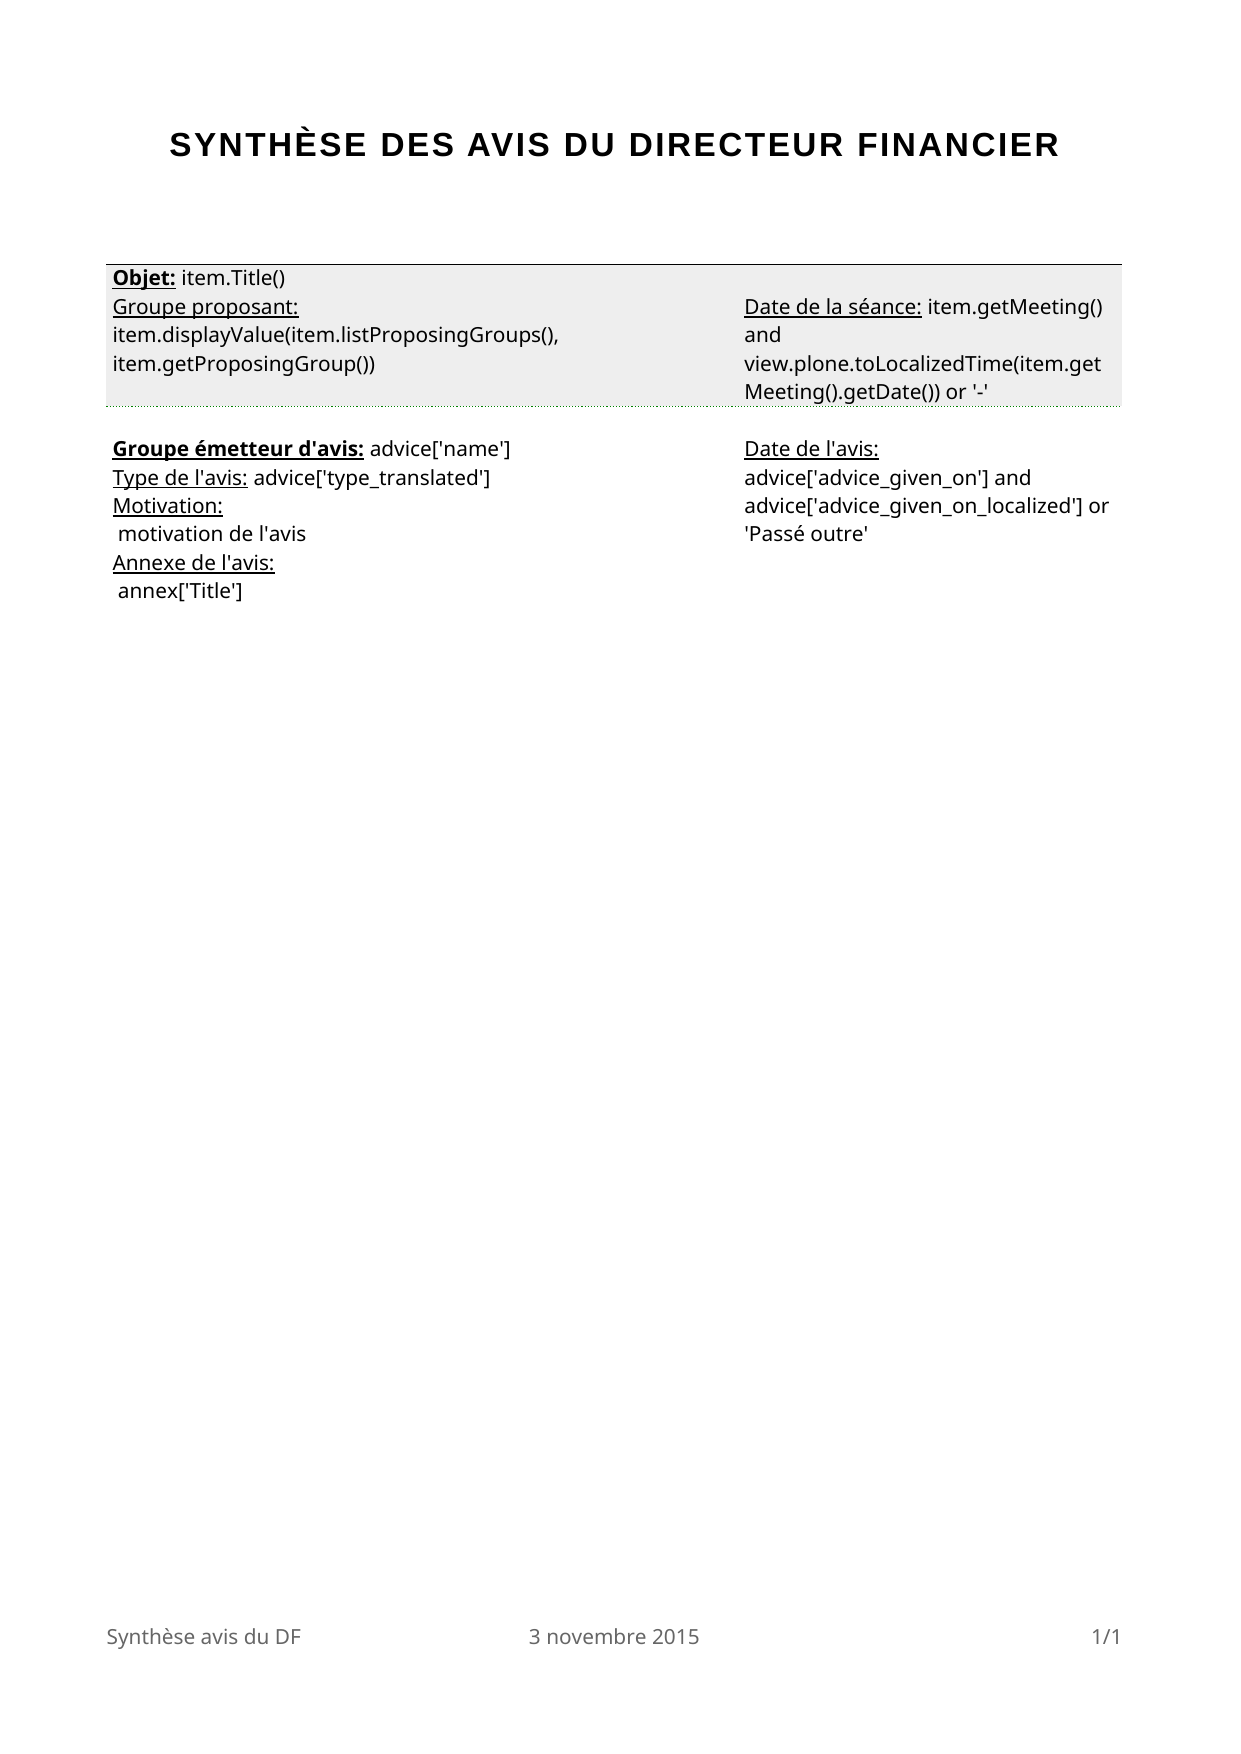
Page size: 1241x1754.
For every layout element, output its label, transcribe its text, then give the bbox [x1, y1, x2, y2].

table_header Objet: item.Title() [106, 265, 1122, 292]
table_cell Groupe proposant: item.displayValue(item.listProposingGroups(), item.getProposingGroup()) [106, 292, 738, 406]
table_header Groupe émetteur d'avis: advice['name'] Type de l'avis: advice['type_translated'] Motivation: motivation de l'avis Annexe de l'avis: annex['Title'] [106, 406, 738, 605]
table_cell Date de la séance: item.getMeeting() and view.plone.toLocalizedTime(item.getMeeting().getDate()) or '-' [738, 292, 1122, 406]
table_header Date de l'avis: advice['advice_given_on'] and advice['advice_given_on_localized'] or 'Passé outre' [738, 406, 1122, 605]
subtitle Synthèse des avis du Directeur Financier [106, 125, 1122, 163]
